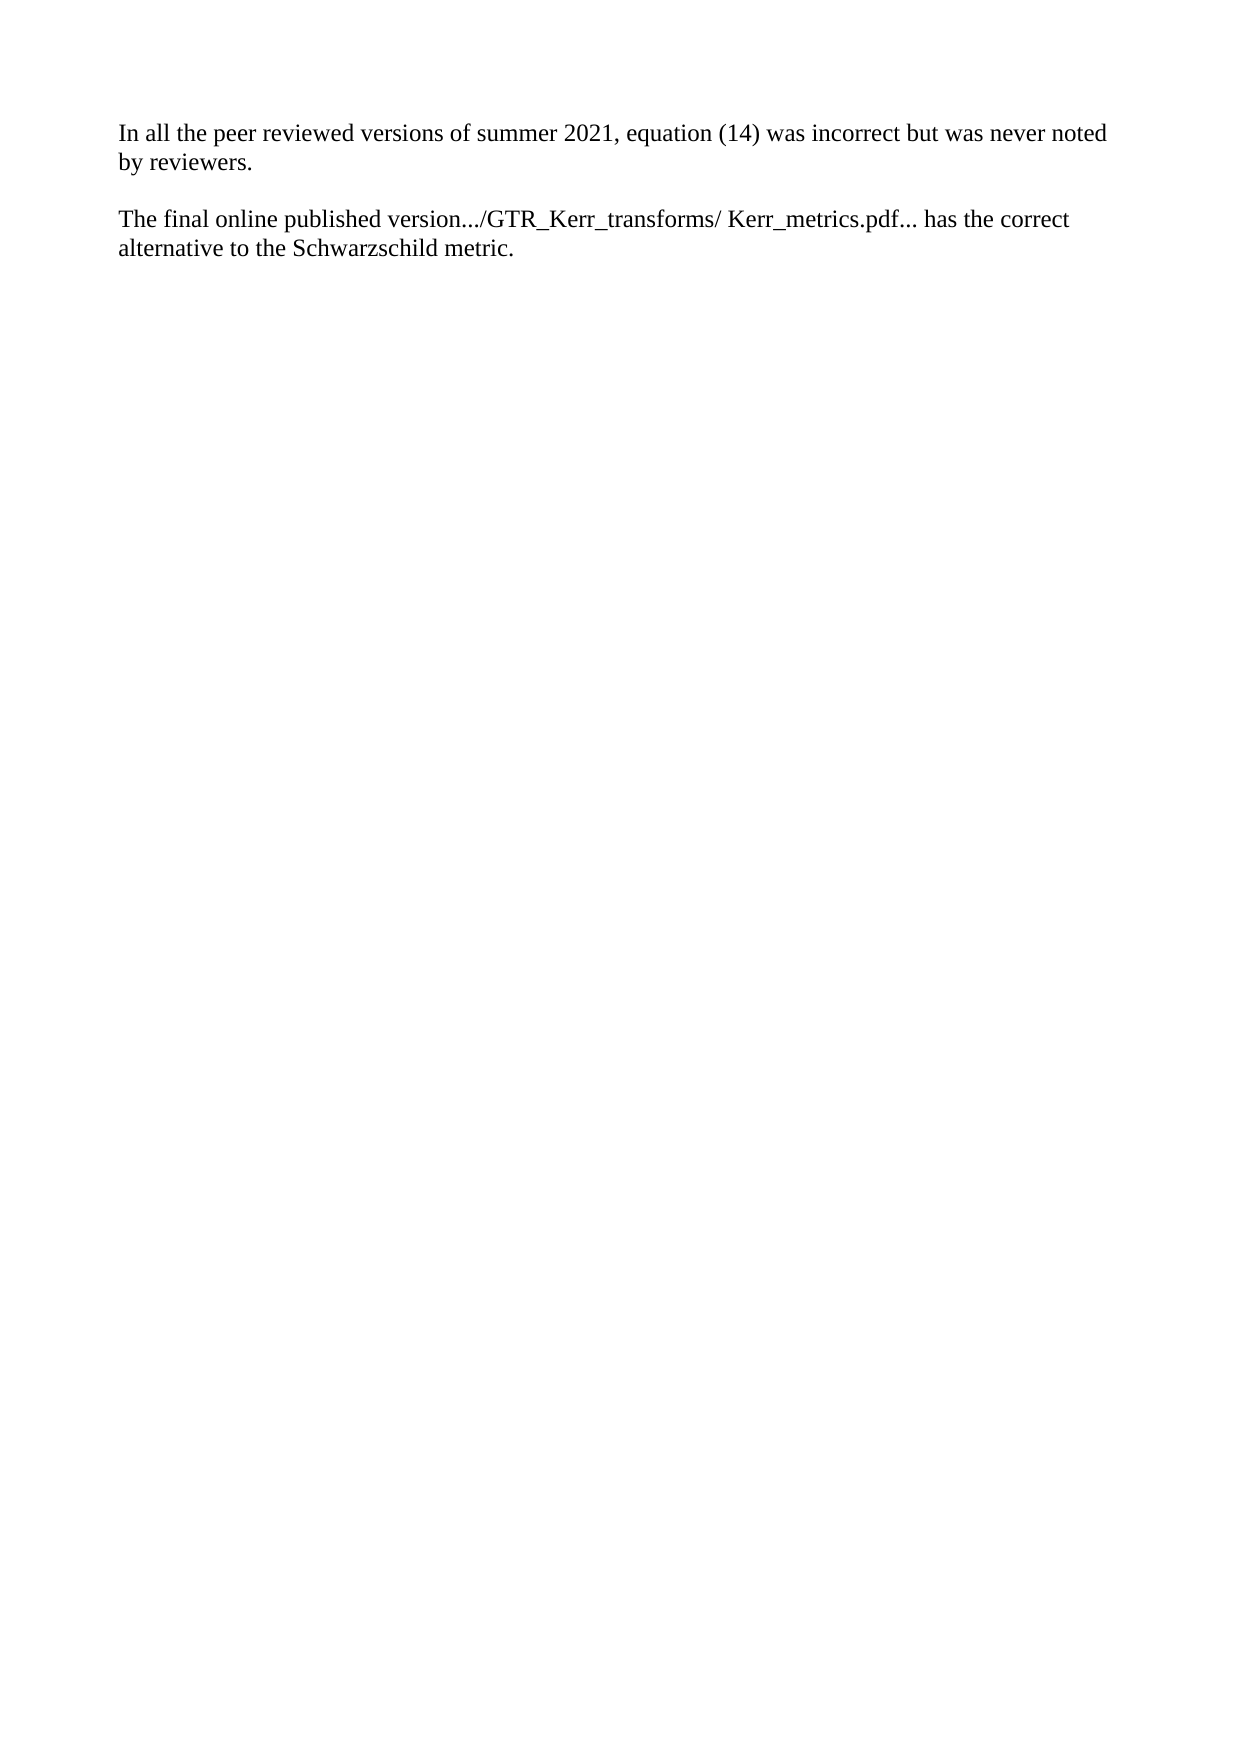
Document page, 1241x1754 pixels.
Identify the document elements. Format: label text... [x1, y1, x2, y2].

text In all the peer reviewed versions of summer 2021, equation (14) was incorrect but was never noted by reviewers. [118, 118, 1122, 176]
text The final online published version.../GTR_Kerr_transforms/ Kerr_metrics.pdf... has the correct alternative to the Schwarzschild metric. [118, 204, 1122, 262]
